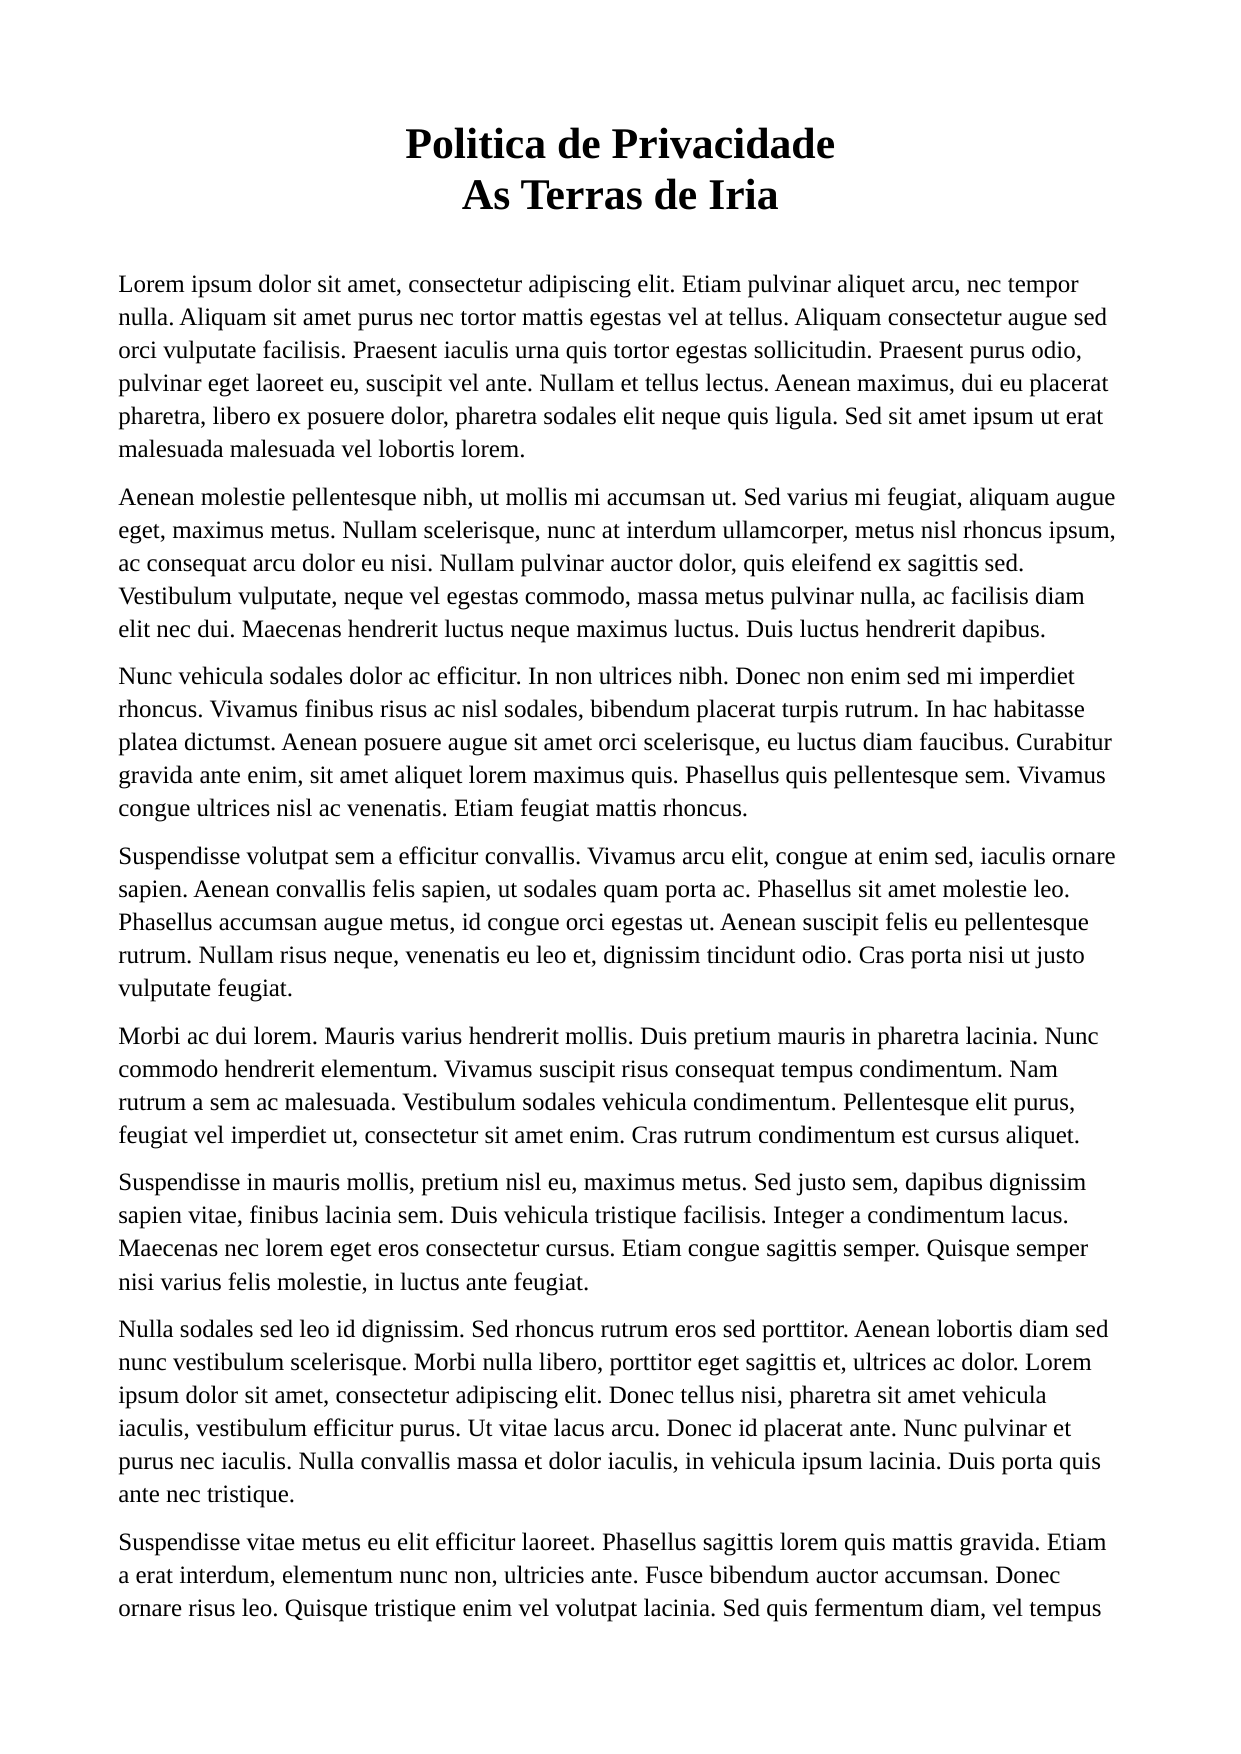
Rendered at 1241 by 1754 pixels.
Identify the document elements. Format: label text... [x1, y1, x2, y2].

text Suspendisse volutpat sem a efficitur convallis. Vivamus arcu elit, congue at enim sed, iaculis ornare sapien. Aenean convallis felis sapien, ut sodales quam porta ac. Phasellus sit amet molestie leo. Phasellus accumsan augue metus, id congue orci egestas ut. Aenean suscipit felis eu pellentesque rutrum. Nullam risus neque, venenatis eu leo et, dignissim tincidunt odio. Cras porta nisi ut justo vulputate feugiat. [118, 841, 1122, 1002]
text Nunc vehicula sodales dolor ac efficitur. In non ultrices nibh. Donec non enim sed mi imperdiet rhoncus. Vivamus finibus risus ac nisl sodales, bibendum placerat turpis rutrum. In hac habitasse platea dictumst. Aenean posuere augue sit amet orci scelerisque, eu luctus diam faucibus. Curabitur gravida ante enim, sit amet aliquet lorem maximus quis. Phasellus quis pellentesque sem. Vivamus congue ultrices nisl ac venenatis. Etiam feugiat mattis rhoncus. [118, 661, 1122, 822]
text As Terras de Iria [118, 168, 1122, 219]
text Suspendisse vitae metus eu elit efficitur laoreet. Phasellus sagittis lorem quis mattis gravida. Etiam a erat interdum, elementum nunc non, ultricies ante. Fusce bibendum auctor accumsan. Donec ornare risus leo. Quisque tristique enim vel volutpat lacinia. Sed quis fermentum diam, vel tempus [118, 1527, 1122, 1622]
text Politica de Privacidade [118, 118, 1122, 168]
text Morbi ac dui lorem. Mauris varius hendrerit mollis. Duis pretium mauris in pharetra lacinia. Nunc commodo hendrerit elementum. Vivamus suscipit risus consequat tempus condimentum. Nam rutrum a sem ac malesuada. Vestibulum sodales vehicula condimentum. Pellentesque elit purus, feugiat vel imperdiet ut, consectetur sit amet enim. Cras rutrum condimentum est cursus aliquet. [118, 1021, 1122, 1149]
text Suspendisse in mauris mollis, pretium nisl eu, maximus metus. Sed justo sem, dapibus dignissim sapien vitae, finibus lacinia sem. Duis vehicula tristique facilisis. Integer a condimentum lacus. Maecenas nec lorem eget eros consectetur cursus. Etiam congue sagittis semper. Quisque semper nisi varius felis molestie, in luctus ante feugiat. [118, 1167, 1122, 1295]
text Lorem ipsum dolor sit amet, consectetur adipiscing elit. Etiam pulvinar aliquet arcu, nec tempor nulla. Aliquam sit amet purus nec tortor mattis egestas vel at tellus. Aliquam consectetur augue sed orci vulputate facilisis. Praesent iaculis urna quis tortor egestas sollicitudin. Praesent purus odio, pulvinar eget laoreet eu, suscipit vel ante. Nullam et tellus lectus. Aenean maximus, dui eu placerat pharetra, libero ex posuere dolor, pharetra sodales elit neque quis ligula. Sed sit amet ipsum ut erat malesuada malesuada vel lobortis lorem. [118, 269, 1122, 463]
text Aenean molestie pellentesque nibh, ut mollis mi accumsan ut. Sed varius mi feugiat, aliquam augue eget, maximus metus. Nullam scelerisque, nunc at interdum ullamcorper, metus nisl rhoncus ipsum, ac consequat arcu dolor eu nisi. Nullam pulvinar auctor dolor, quis eleifend ex sagittis sed. Vestibulum vulputate, neque vel egestas commodo, massa metus pulvinar nulla, ac facilisis diam elit nec dui. Maecenas hendrerit luctus neque maximus luctus. Duis luctus hendrerit dapibus. [118, 482, 1122, 643]
text Nulla sodales sed leo id dignissim. Sed rhoncus rutrum eros sed porttitor. Aenean lobortis diam sed nunc vestibulum scelerisque. Morbi nulla libero, porttitor eget sagittis et, ultrices ac dolor. Lorem ipsum dolor sit amet, consectetur adipiscing elit. Donec tellus nisi, pharetra sit amet vehicula iaculis, vestibulum efficitur purus. Ut vitae lacus arcu. Donec id placerat ante. Nunc pulvinar et purus nec iaculis. Nulla convallis massa et dolor iaculis, in vehicula ipsum lacinia. Duis porta quis ante nec tristique. [118, 1314, 1122, 1508]
